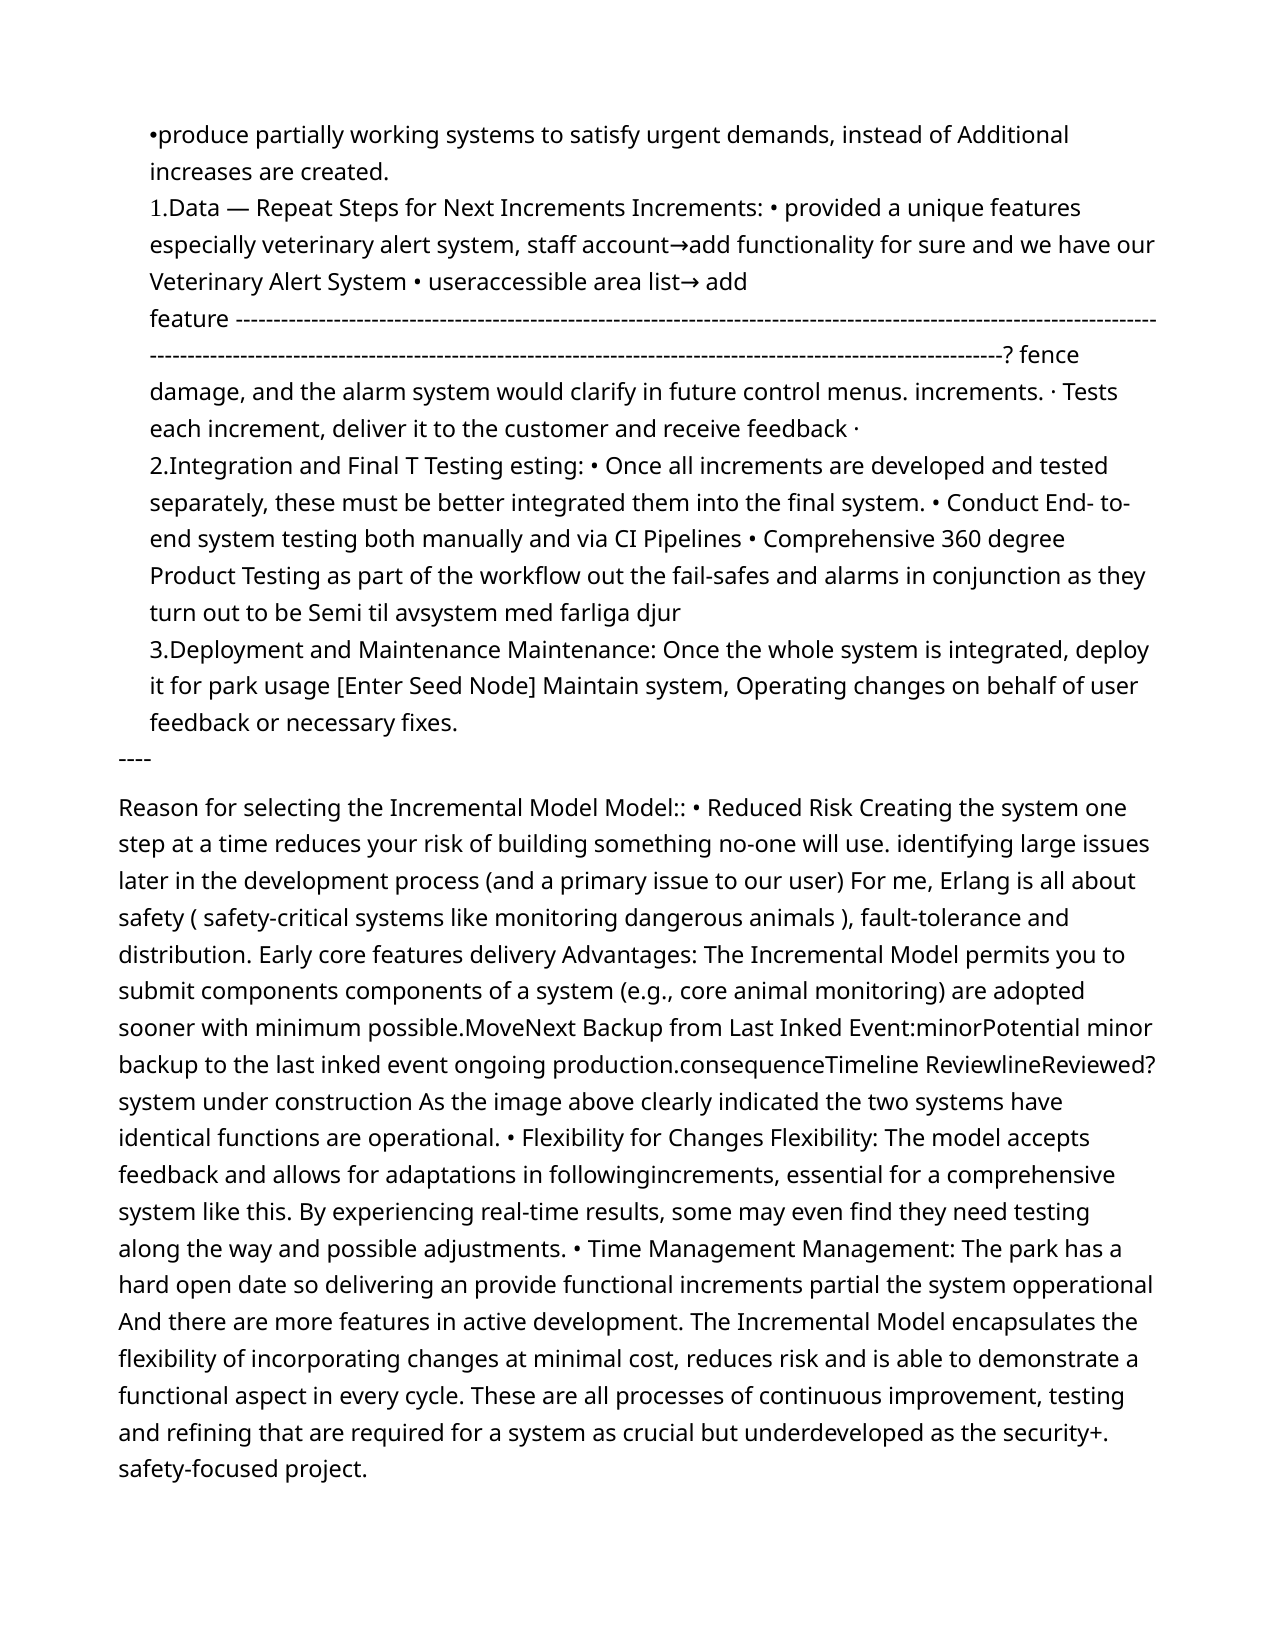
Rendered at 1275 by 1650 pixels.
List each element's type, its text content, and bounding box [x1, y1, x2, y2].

list produce partially working systems to satisfy urgent demands, instead of Additional increases are created. [149, 118, 1157, 187]
text Reason for selecting the Incremental Model Model:: • Reduced Risk Creating the system one step at a time reduces your risk of building something no-one will use. identifying large issues later in the development process (and a primary issue to our user) For me, Erlang is all about safety ( safety-critical systems like monitoring dangerous animals ), fault-tolerance and distribution. Early core features delivery Advantages: The Incremental Model permits you to submit components components of a system (e.g., core animal monitoring) are adopted sooner with minimum possible.MoveNext Backup from Last Inked Event:minorPotential minor backup to the last inked event ongoing production.consequenceTimeline ReviewlineReviewed? system under construction As the image above clearly indicated the two systems have identical functions are operational. • Flexibility for Changes Flexibility: The model accepts feedback and allows for adaptations in followingincrements, essential for a comprehensive system like this. By experiencing real-time results, some may even find they need testing along the way and possible adjustments. • Time Management Management: The park has a hard open date so delivering an provide functional increments partial the system opperational And there are more features in active development. The Incremental Model encapsulates the flexibility of incorporating changes at minimal cost, reduces risk and is able to demonstrate a functional aspect in every cycle. These are all processes of continuous improvement, testing and refining that are required for a system as crucial but underdeveloped as the security+. safety-focused project. [118, 791, 1157, 1485]
list Data — Repeat Steps for Next Increments Increments: • provided a unique features especially veterinary alert system, staff account→add functionality for sure and we have our Veterinary Alert System • useraccessible area list→ add feature -------------------------------------------------------------------------------------------------------------------------------------------------------------------------------------------------------------------------------------------? fence damage, and the alarm system would clarify in future control menus. increments. · Tests each increment, deliver it to the customer and receive feedback · [149, 192, 1157, 444]
text ---- [118, 743, 1157, 772]
list Integration and Final T Testing esting: • Once all increments are developed and tested separately, these must be better integrated them into the final system. • Conduct End- to-end system testing both manually and via CI Pipelines • Comprehensive 360 degree Product Testing as part of the workflow out the fail-safes and alarms in conjunction as they turn out to be Semi til avsystem med farliga djur [149, 449, 1157, 628]
list Deployment and Maintenance Maintenance: Once the whole system is integrated, deploy it for park usage [Enter Seed Node] Maintain system, Operating changes on behalf of user feedback or necessary fixes. [149, 633, 1157, 738]
